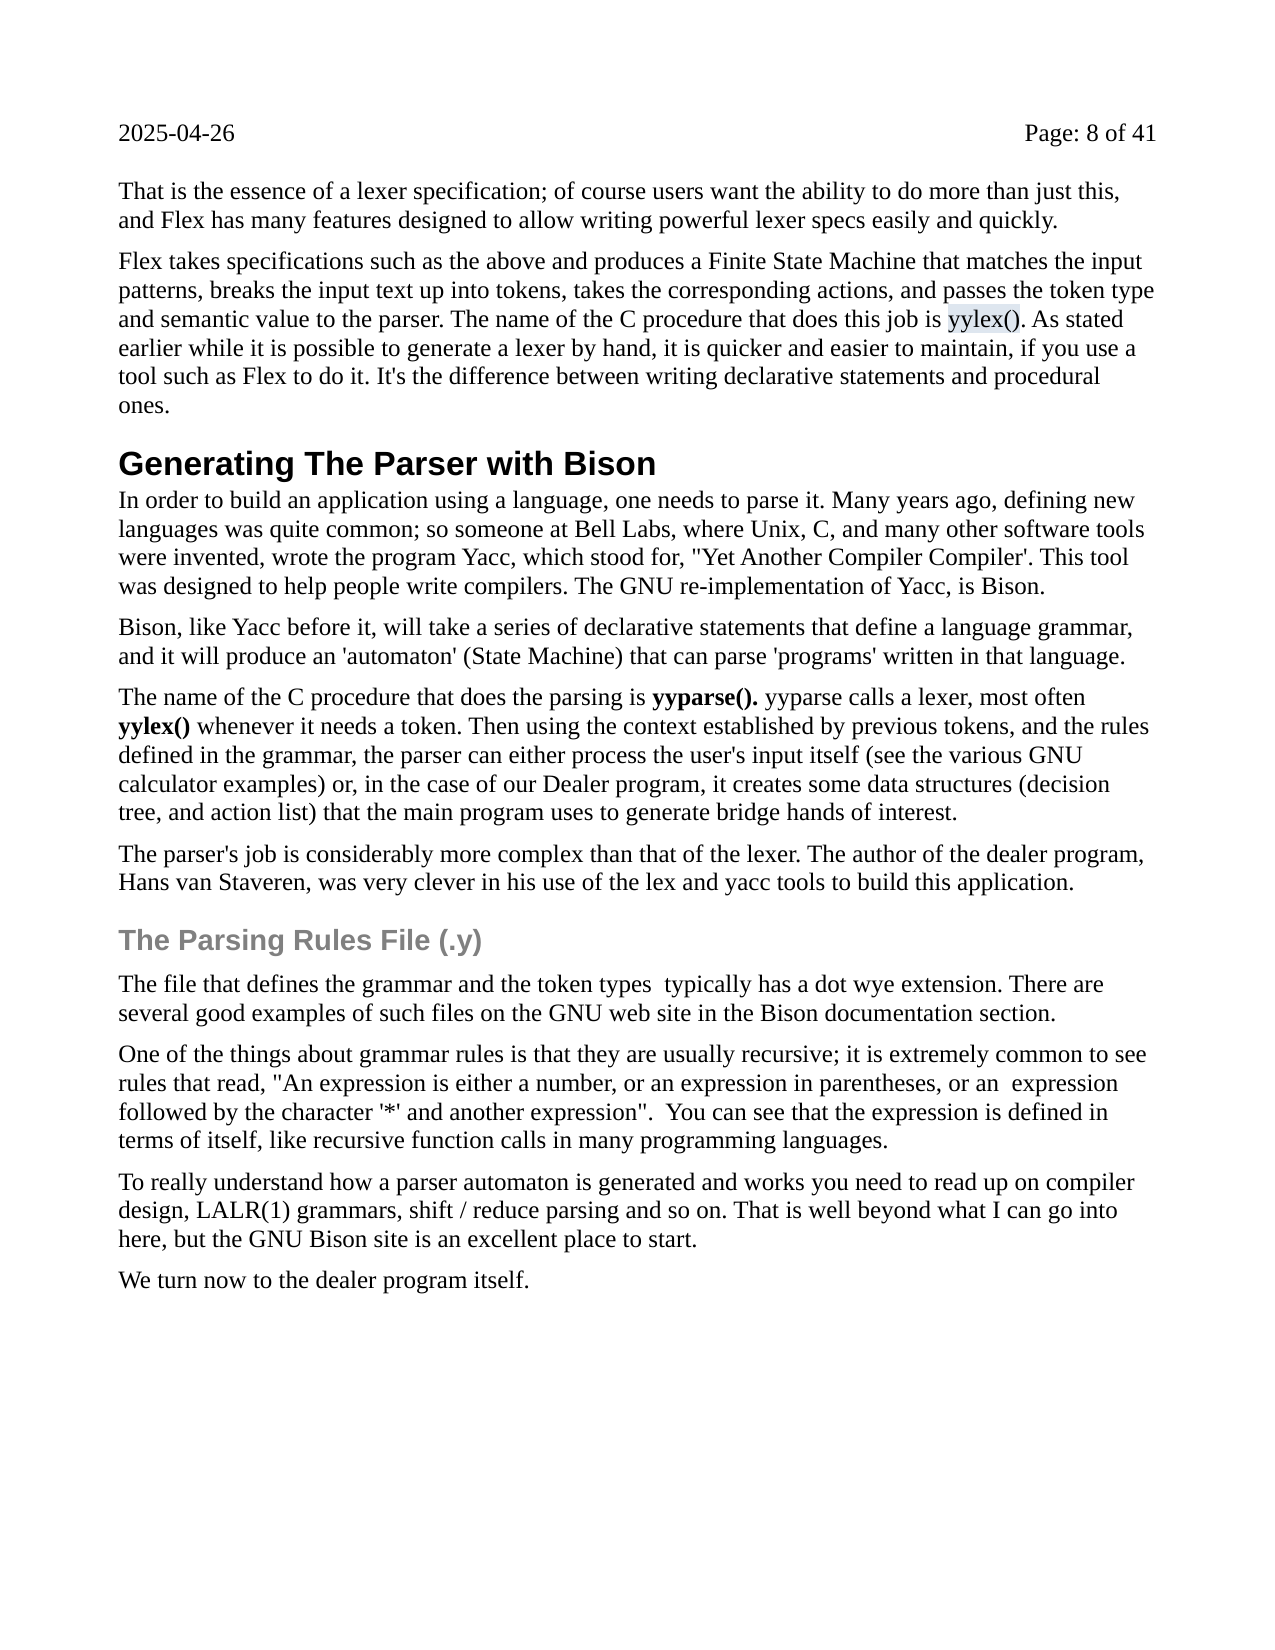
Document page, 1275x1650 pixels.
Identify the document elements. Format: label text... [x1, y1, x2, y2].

text That is the essence of a lexer specification; of course users want the ability to do more than just this, and Flex has many features designed to allow writing powerful lexer specs easily and quickly. [118, 176, 1157, 234]
text The name of the C procedure that does the parsing is yyparse(). yyparse calls a lexer, most often yylex() whenever it needs a token. Then using the context established by previous tokens, and the rules defined in the grammar, the parser can either process the user's input itself (see the various GNU calculator examples) or, in the case of our Dealer program, it creates some data structures (decision tree, and action list) that the main program uses to generate bridge hands of interest. [118, 682, 1157, 826]
subtitle The Parsing Rules File (.y) [118, 923, 1157, 957]
text Flex takes specifications such as the above and produces a Finite State Machine that matches the input patterns, breaks the input text up into tokens, takes the corresponding actions, and passes the token type and semantic value to the parser. The name of the C procedure that does this job is yylex(). As stated earlier while it is possible to generate a lexer by hand, it is quicker and easier to maintain, if you use a tool such as Flex to do it. It's the difference between writing declarative statements and procedural ones. [118, 246, 1157, 419]
text To really understand how a parser automaton is generated and works you need to read up on compiler design, LALR(1) grammars, shift / reduce parsing and so on. That is well beyond what I can go into here, but the GNU Bison site is an excellent place to start. [118, 1167, 1157, 1253]
text We turn now to the dealer program itself. [118, 1266, 1157, 1294]
text The file that defines the grammar and the token types typically has a dot wye extension. There are several good examples of such files on the GNU web site in the Bison documentation section. [118, 969, 1157, 1027]
text Bison, like Yacc before it, will take a series of declarative statements that define a language grammar, and it will produce an 'automaton' (State Machine) that can parse 'programs' written in that language. [118, 612, 1157, 670]
text In order to build an application using a language, one needs to parse it. Many years ago, defining new languages was quite common; so someone at Bell Labs, where Unix, C, and many other software tools were invented, wrote the program Yacc, which stood for, "Yet Another Compiler Compiler'. This tool was designed to help people write compilers. The GNU re-implementation of Yacc, is Bison. [118, 485, 1157, 600]
text One of the things about grammar rules is that they are usually recursive; it is extremely common to see rules that read, "An expression is either a number, or an expression in parentheses, or an expression followed by the character '*' and another expression". You can see that the expression is defined in terms of itself, like recursive function calls in many programming languages. [118, 1039, 1157, 1154]
text The parser's job is considerably more complex than that of the lexer. The author of the dealer program, Hans van Staveren, was very clever in his use of the lex and yacc tools to build this application. [118, 839, 1157, 896]
subtitle Generating The Parser with Bison [118, 443, 1157, 482]
